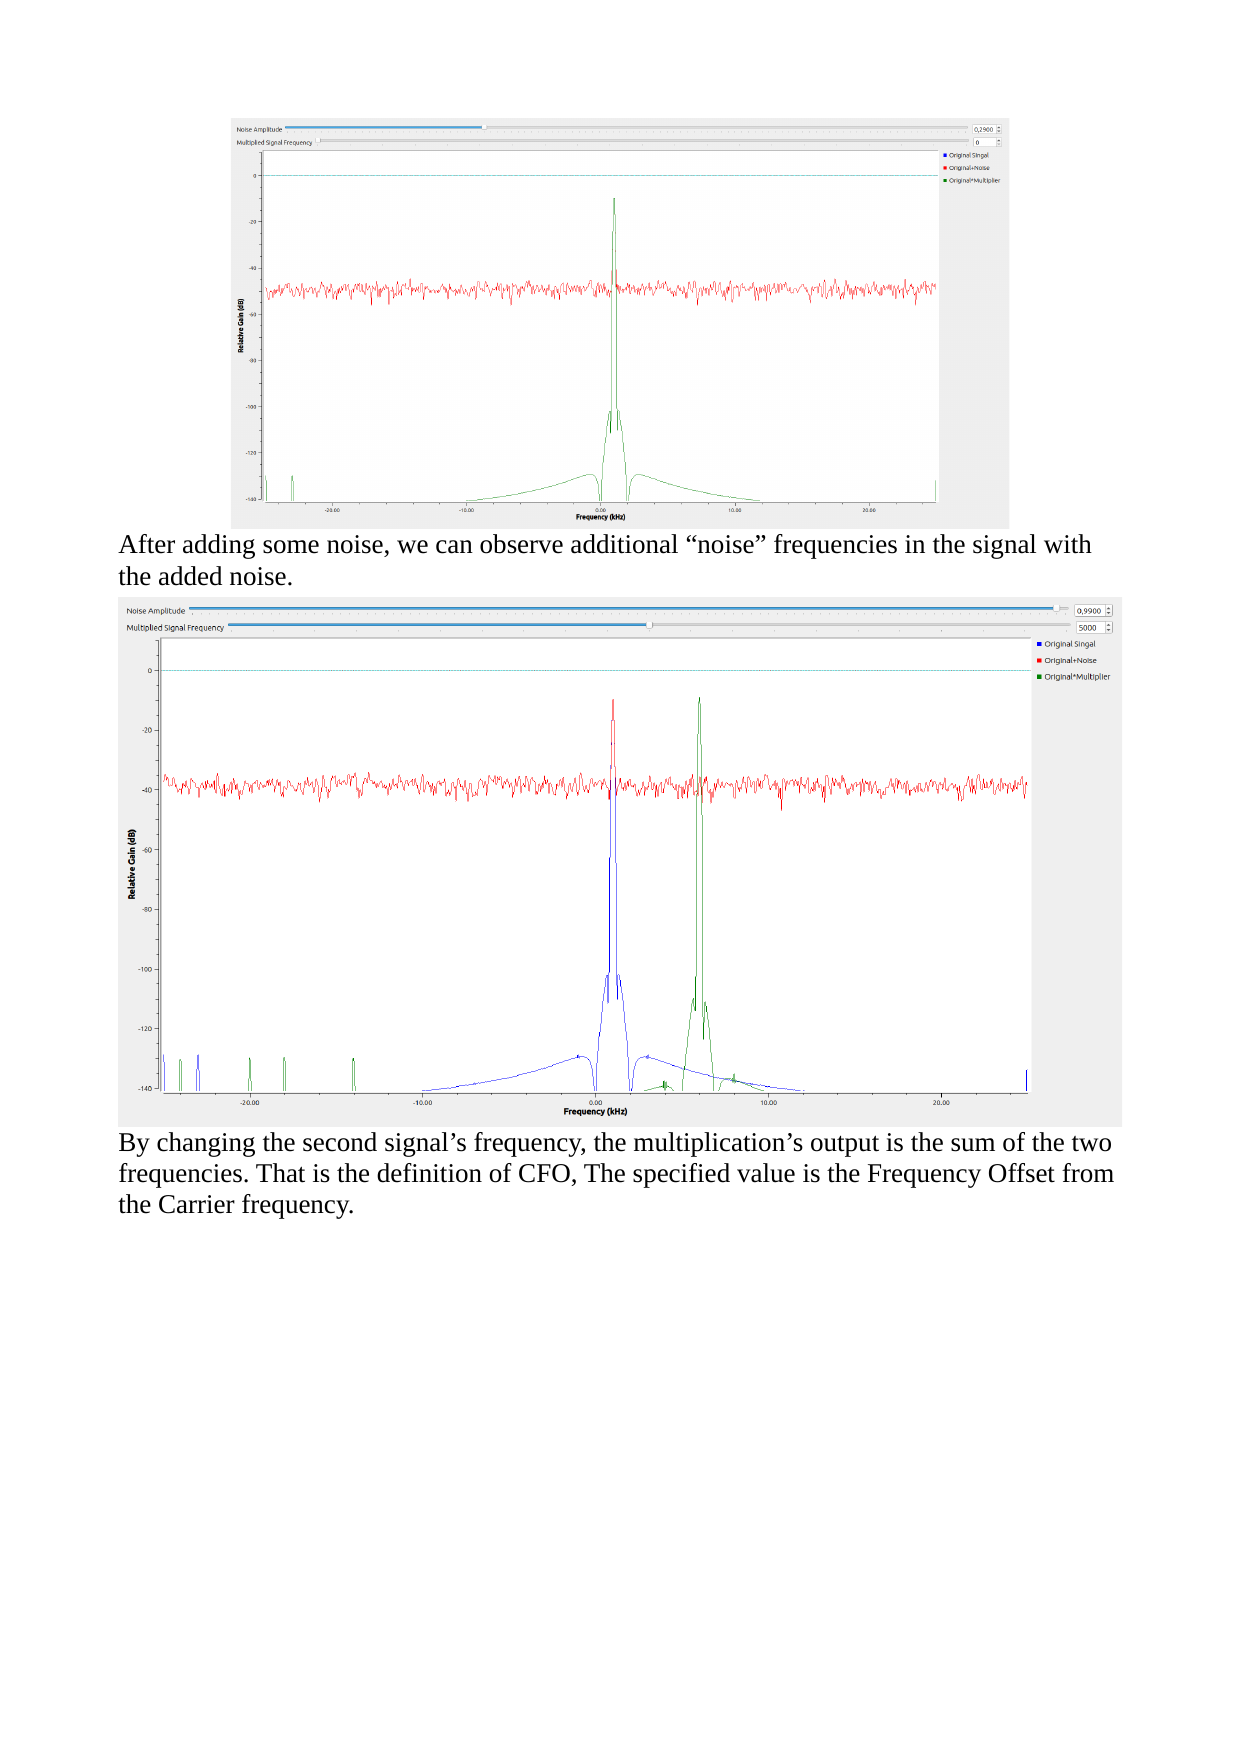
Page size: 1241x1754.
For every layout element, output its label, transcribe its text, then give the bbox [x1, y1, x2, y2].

picture [118, 597, 1123, 1127]
picture [230, 118, 1010, 529]
text By changing the second signal’s frequency, the multiplication’s output is the sum of the two frequencies. That is the definition of CFO, The specified value is the Frequency Offset from the Carrier frequency. [118, 1127, 1122, 1251]
text [118, 591, 1122, 597]
text After adding some noise, we can observe additional “noise” frequencies in the signal with the added noise. [118, 118, 1122, 591]
